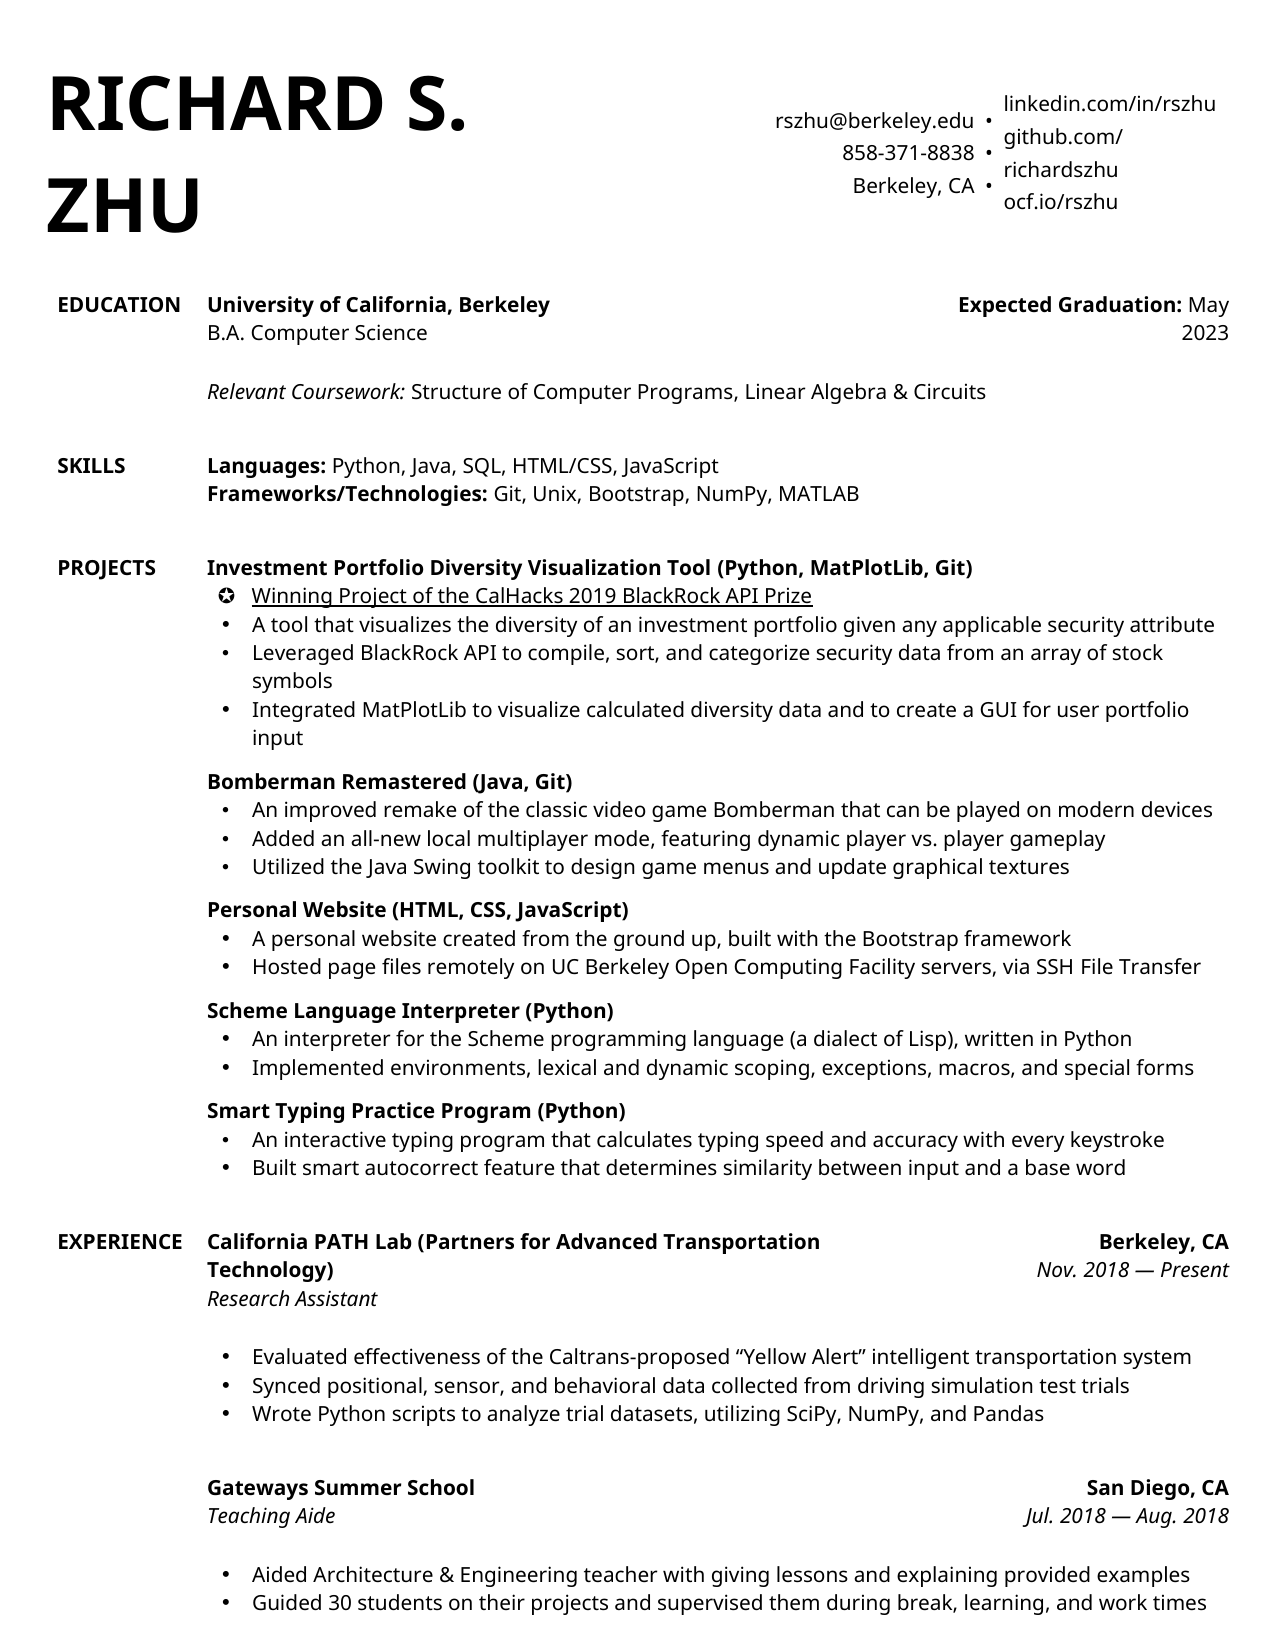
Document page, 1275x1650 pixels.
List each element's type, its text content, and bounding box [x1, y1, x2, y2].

table_header California PATH Lab (Partners for Advanced Transportation Technology) Research Assistant [196, 1212, 918, 1312]
table_header Expected Graduation: May 2023 [919, 275, 1228, 347]
table_header San Diego, CA Jul. 2018 — Aug. 2018 [919, 1458, 1228, 1530]
table_header PROJECTS [46, 538, 196, 752]
table_cell Personal Website (HTML, CSS, JavaScript) A personal website created from the ground up, built with the Bootstrap framework Hosted page files remotely on UC Berkeley Open Computing Facility servers, via SSH File Transfer [196, 881, 1228, 981]
table_header University of California, Berkeley B.A. Computer Science [196, 275, 918, 347]
table_header Berkeley, CA Nov. 2018 — Present [919, 1212, 1228, 1312]
table_cell Bomberman Remastered (Java, Git) An improved remake of the classic video game Bomberman that can be played on modern devices Added an all-new local multiplayer mode, featuring dynamic player vs. player gameplay Utilized the Java Swing toolkit to design game menus and update graphical textures [196, 752, 1228, 881]
table_header Languages: Python, Java, SQL, HTML/CSS, JavaScript Frameworks/Technologies: Git, Unix, Bootstrap, NumPy, MATLAB [196, 436, 1228, 508]
table_header Gateways Summer School Teaching Aide [196, 1458, 918, 1530]
table_header EDUCATION [46, 275, 196, 347]
table_header [46, 1342, 196, 1428]
table_header rszhu@berkeley.edu 858-371-8838 Berkeley, CA [629, 48, 974, 258]
table_header Relevant Coursework: Structure of Computer Programs, Linear Algebra & Circuits [196, 377, 1228, 406]
table_header linkedin.com/in/rszhu github.com/richardszhu ocf.io/rszhu [1003, 48, 1228, 258]
table_cell Smart Typing Practice Program (Python) An interactive typing program that calculates typing speed and accuracy with every keystroke Built smart autocorrect feature that determines similarity between input and a base word [196, 1081, 1228, 1182]
table_header [46, 1560, 196, 1617]
table_header Investment Portfolio Diversity Visualization Tool (Python, MatPlotLib, Git) ✪ Winning Project of the CalHacks 2019 BlackRock API Prize A tool that visualizes the diversity of an investment portfolio given any applicable security attribute Leveraged BlackRock API to compile, sort, and categorize security data from an array of stock symbols Integrated MatPlotLib to visualize calculated diversity data and to create a GUI for user portfolio input [196, 538, 1228, 752]
table_cell [46, 881, 196, 981]
table_cell [46, 1081, 196, 1182]
table_header RICHARD S. ZHU [46, 48, 629, 258]
table_cell Scheme Language Interpreter (Python) An interpreter for the Scheme programming language (a dialect of Lisp), written in Python Implemented environments, lexical and dynamic scoping, exceptions, macros, and special forms [196, 981, 1228, 1081]
table_header [46, 377, 196, 406]
table_cell [46, 981, 196, 1081]
table_header • • • [974, 48, 1003, 258]
table_header EXPERIENCE [46, 1212, 196, 1312]
table_header [46, 1458, 196, 1530]
table_cell [46, 752, 196, 881]
table_header Evaluated effectiveness of the Caltrans-proposed “Yellow Alert” intelligent transportation system Synced positional, sensor, and behavioral data collected from driving simulation test trials Wrote Python scripts to analyze trial datasets, utilizing SciPy, NumPy, and Pandas [196, 1342, 1228, 1428]
table_header SKILLS [46, 436, 196, 508]
table_header Aided Architecture & Engineering teacher with giving lessons and explaining provided examples Guided 30 students on their projects and supervised them during break, learning, and work times [196, 1560, 1228, 1617]
